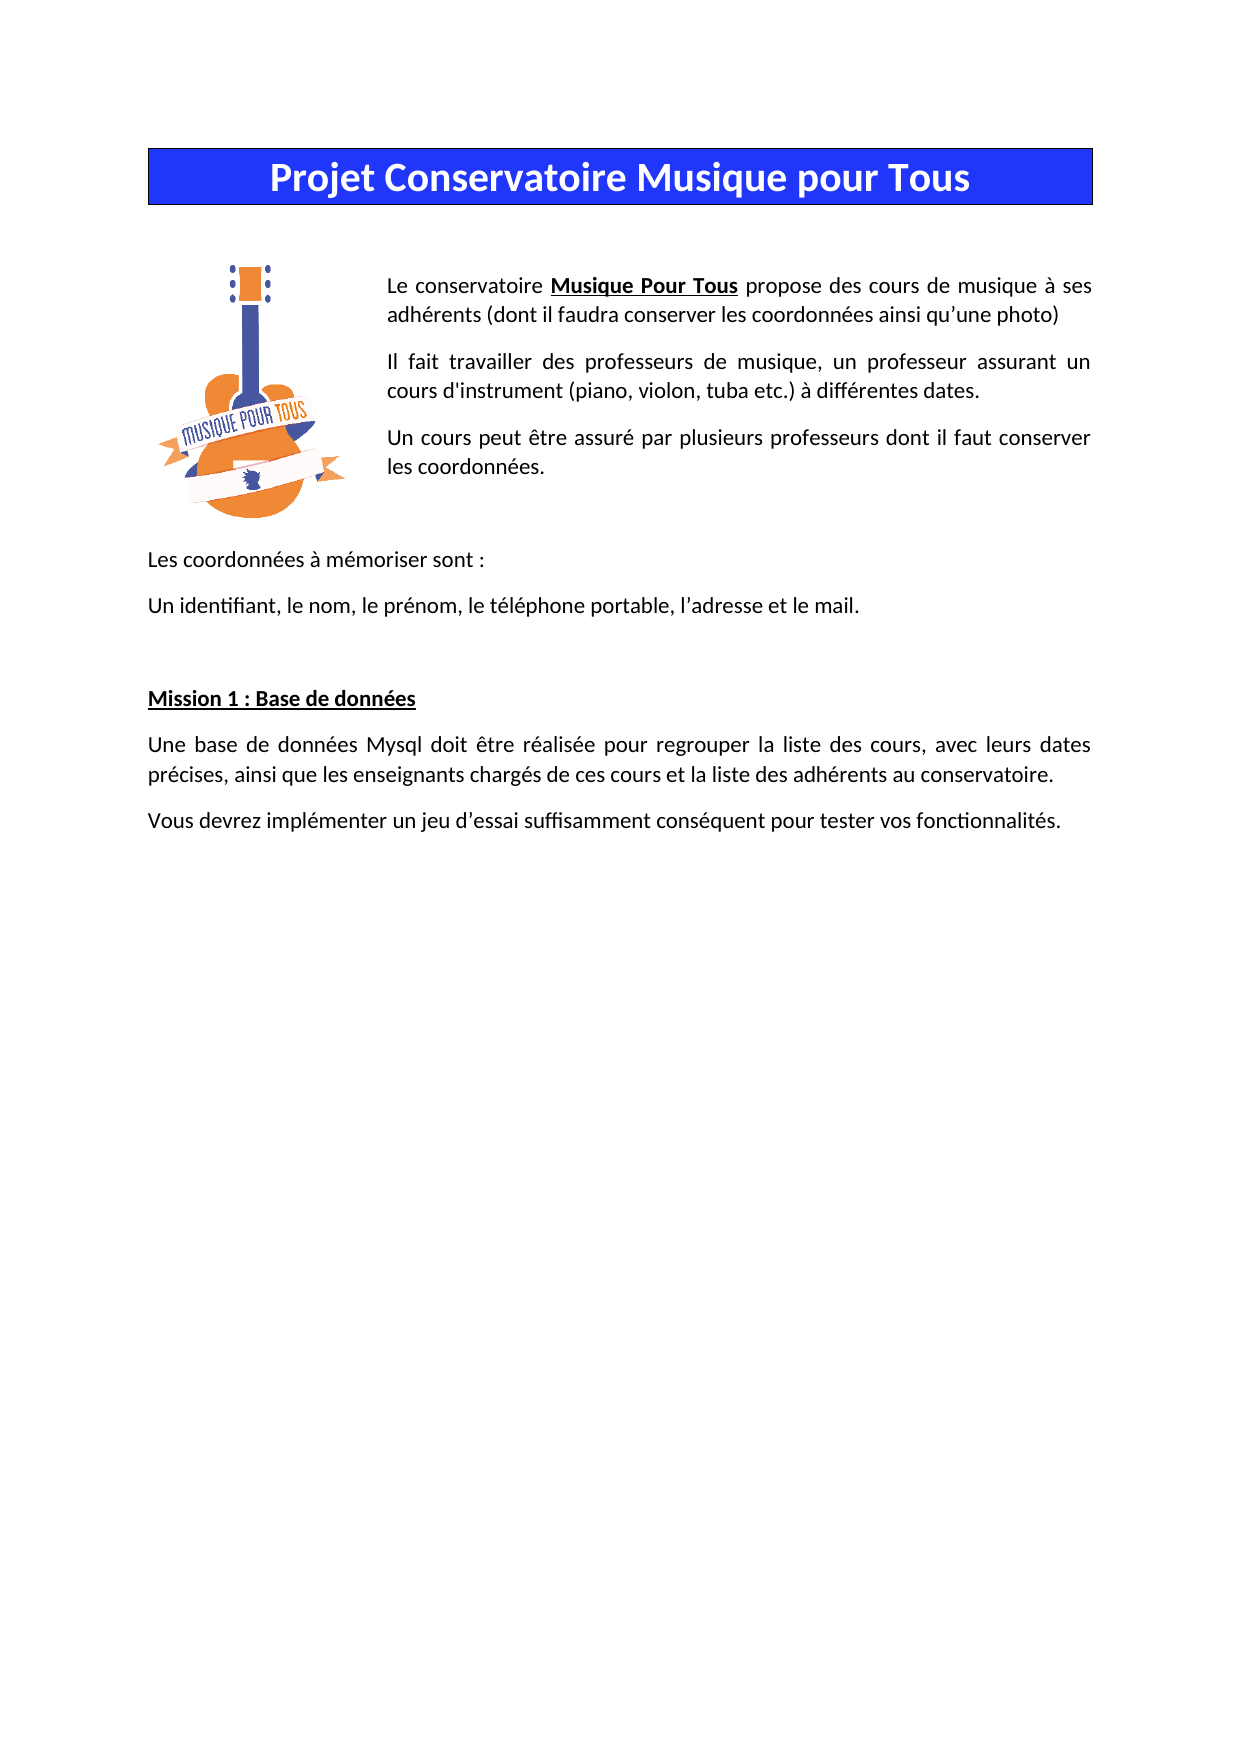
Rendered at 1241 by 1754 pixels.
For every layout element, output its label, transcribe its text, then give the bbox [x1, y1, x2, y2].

text Vous devrez implémenter un jeu d’essai suffisamment conséquent pour tester vos fonctionnalités. [148, 807, 1093, 835]
text Le conservatoire Musique Pour Tous propose des cours de musique à ses adhérents (dont il faudra conserver les coordonnées ainsi qu’une photo) [387, 271, 1093, 328]
text Un identifiant, le nom, le prénom, le téléphone portable, l’adresse et le mail. [148, 592, 1093, 619]
text Un cours peut être assuré par plusieurs professeurs dont il faut conserver les coordonnées. [387, 423, 1093, 481]
text Mission 1 : Base de données [148, 684, 1093, 712]
text Il fait travailler des professeurs de musique, un professeur assurant un cours d'instrument (piano, violon, tuba etc.) à différentes dates. [387, 347, 1093, 404]
text Projet Conservatoire Musique pour Tous [149, 149, 1092, 204]
text Les coordonnées à mémoriser sont : [148, 545, 1093, 573]
text Une base de données Mysql doit être réalisée pour regrouper la liste des cours, avec leurs dates précises, ainsi que les enseignants chargés de ces cours et la liste des adhérents au conservatoire. [148, 731, 1093, 788]
